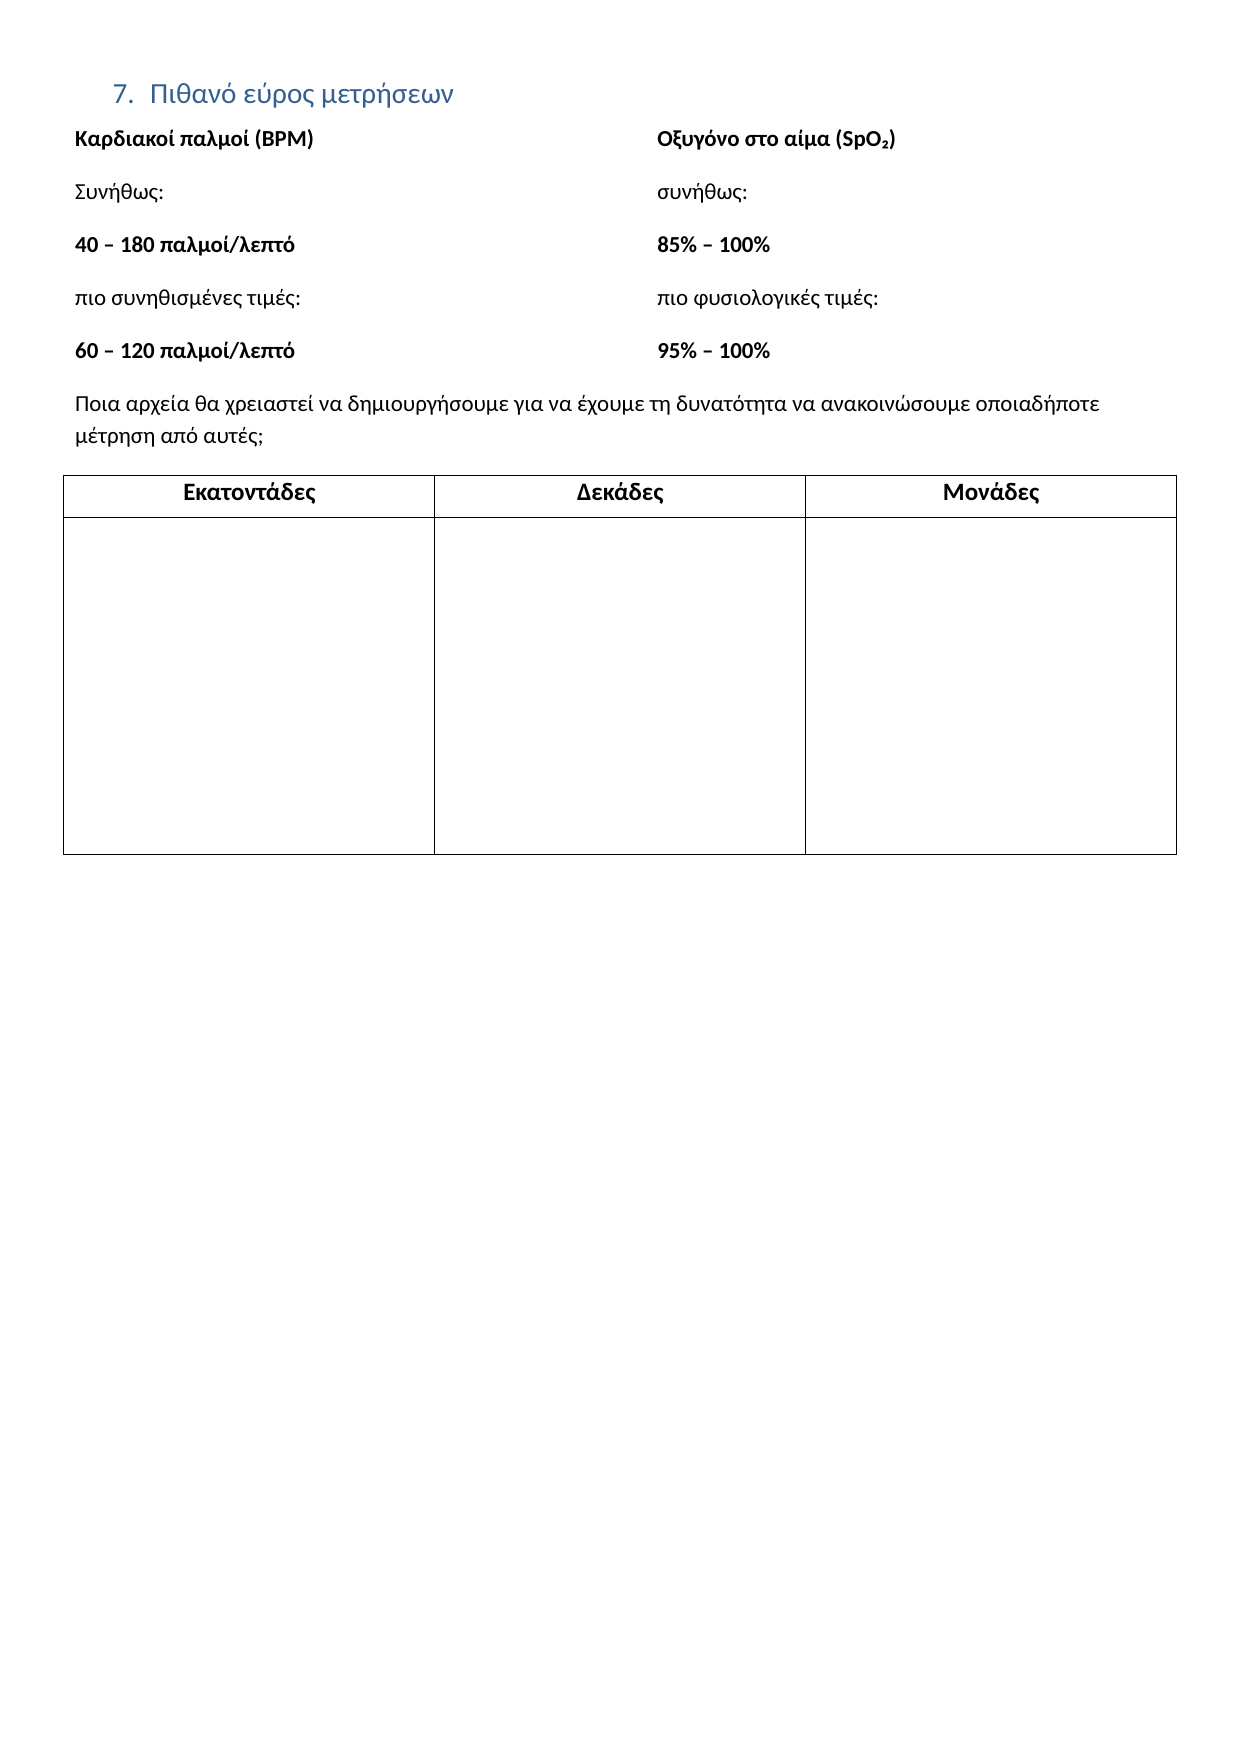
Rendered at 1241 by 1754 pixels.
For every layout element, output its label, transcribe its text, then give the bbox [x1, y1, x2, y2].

table_header Εκατοντάδες [64, 476, 434, 517]
text Ποια αρχεία θα χρειαστεί να δημιουργήσουμε για να έχουμε τη δυνατότητα να ανακοινώσουμε οποιαδήποτε μέτρηση από αυτές; [75, 389, 1165, 449]
text 95% – 100% [657, 336, 1165, 364]
subtitle Πιθανό εύρος μετρήσεων [112, 75, 1165, 111]
table_header Μονάδες [806, 476, 1176, 517]
text συνήθως: [657, 177, 1165, 205]
text πιο φυσιολογικές τιμές: [657, 283, 1165, 311]
text 40 – 180 παλμοί/λεπτό [75, 230, 583, 258]
table_header Δεκάδες [435, 476, 805, 517]
text πιο συνηθισμένες τιμές: [75, 283, 583, 311]
text Καρδιακοί παλμοί (BPM) [75, 124, 583, 152]
text Οξυγόνο στο αίμα (SpO₂) [657, 124, 1165, 152]
table_cell [435, 518, 805, 854]
text 85% – 100% [657, 230, 1165, 258]
table_cell [806, 518, 1176, 854]
text 60 – 120 παλμοί/λεπτό [75, 336, 583, 364]
table_cell [64, 518, 434, 854]
text Συνήθως: [75, 177, 583, 205]
